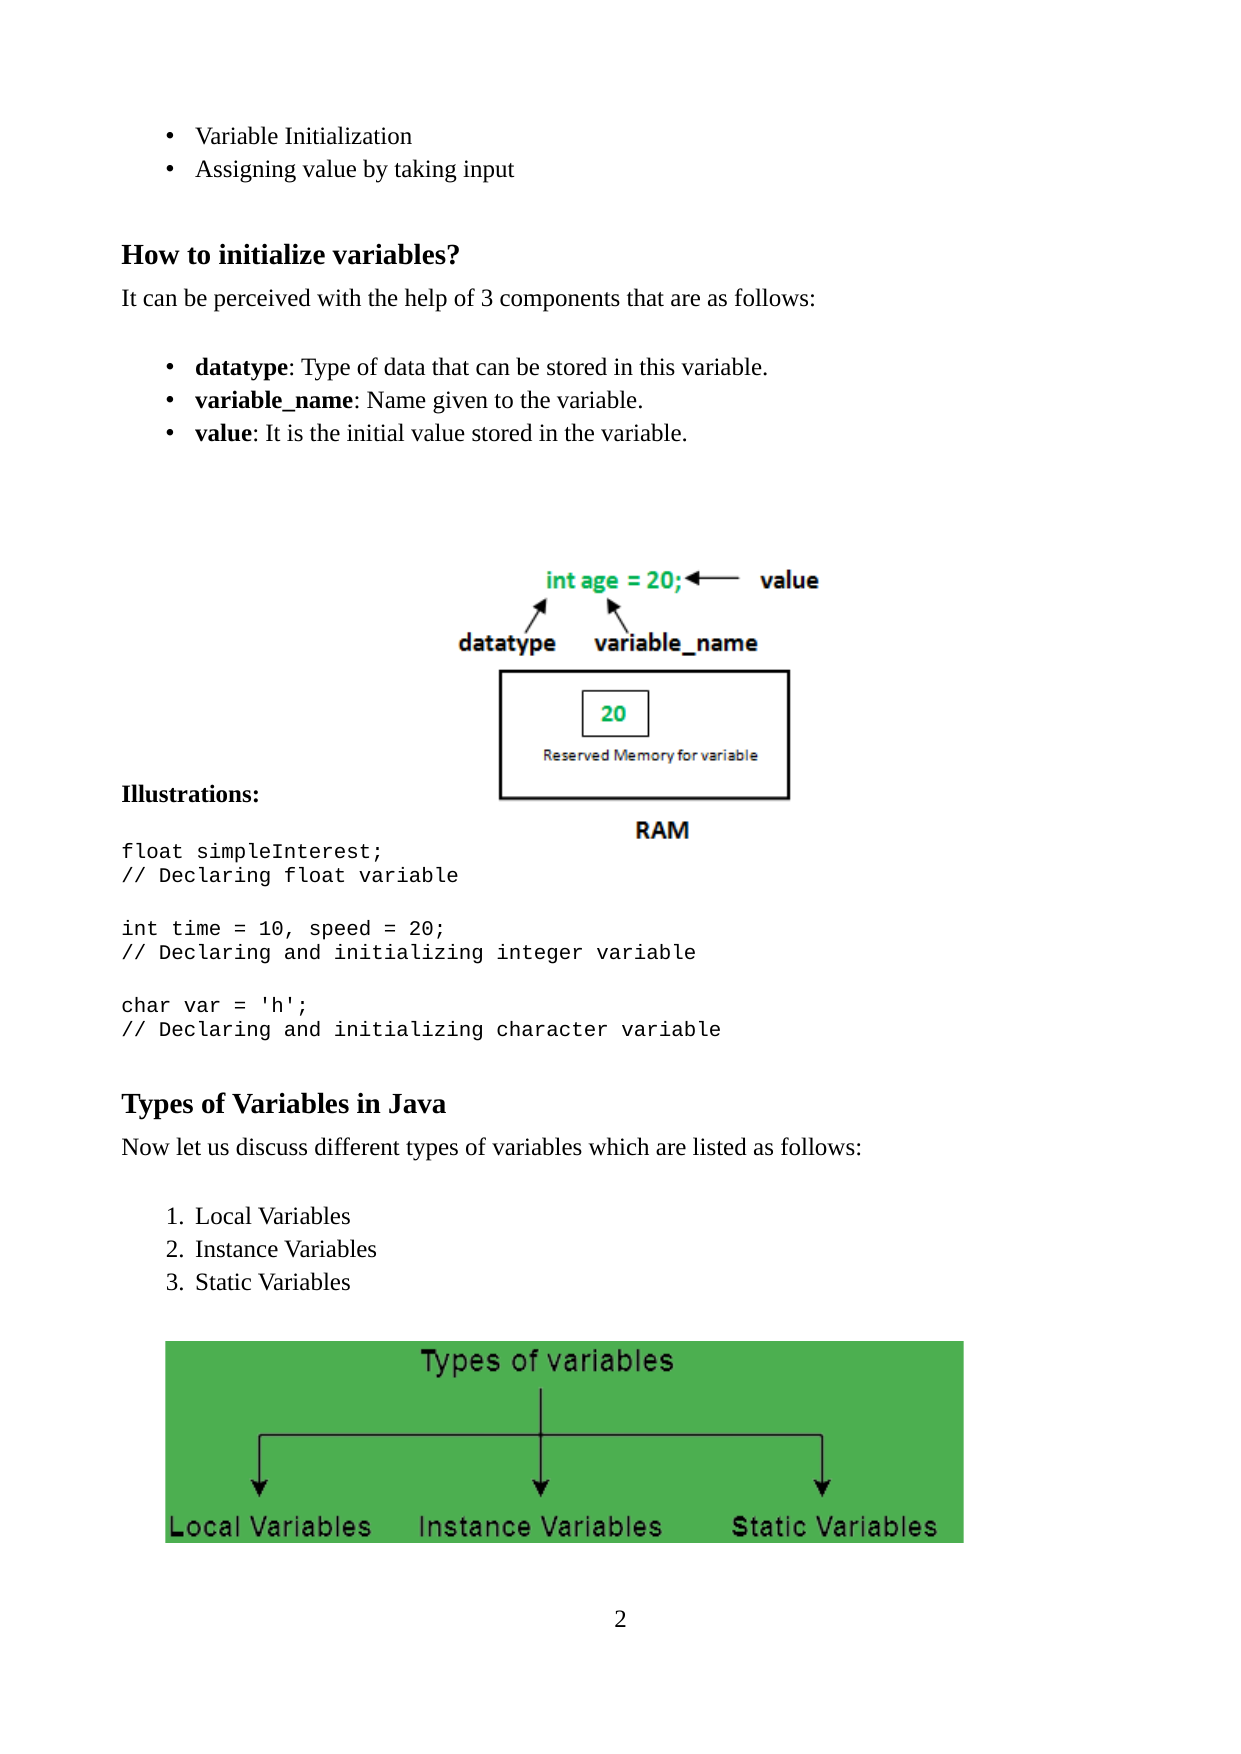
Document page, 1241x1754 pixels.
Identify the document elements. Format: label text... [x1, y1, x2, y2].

list Instance Variables [162, 1231, 1122, 1263]
text It can be perceived with the help of 3 components that are as follows: [118, 280, 1122, 315]
list Assigning value by taking input [162, 151, 1122, 186]
text [864, 779, 1122, 808]
list Static Variables [162, 1264, 1122, 1299]
list variable_name: Name given to the variable. [162, 382, 1122, 414]
text Illustrations: [118, 779, 410, 808]
text int time = 10, speed = 20; [118, 915, 1122, 942]
subtitle Types of Variables in Java [118, 1083, 1122, 1120]
list Variable Initialization [162, 118, 1122, 150]
list value: It is the initial value stored in the variable. [162, 415, 1122, 450]
list Local Variables [162, 1198, 1122, 1230]
text // Declaring and initializing character variable [118, 1019, 1122, 1042]
list datatype: Type of data that can be stored in this variable. [162, 349, 1122, 381]
text char var = 'h'; [118, 992, 1122, 1019]
text float simpleInterest; [118, 838, 1122, 865]
text // Declaring float variable [118, 865, 1122, 889]
picture [165, 1341, 964, 1543]
text Now let us discuss different types of variables which are listed as follows: [118, 1129, 1122, 1164]
picture [410, 548, 864, 864]
text // Declaring and initializing integer variable [118, 942, 1122, 966]
subtitle How to initialize variables? [118, 234, 1122, 271]
